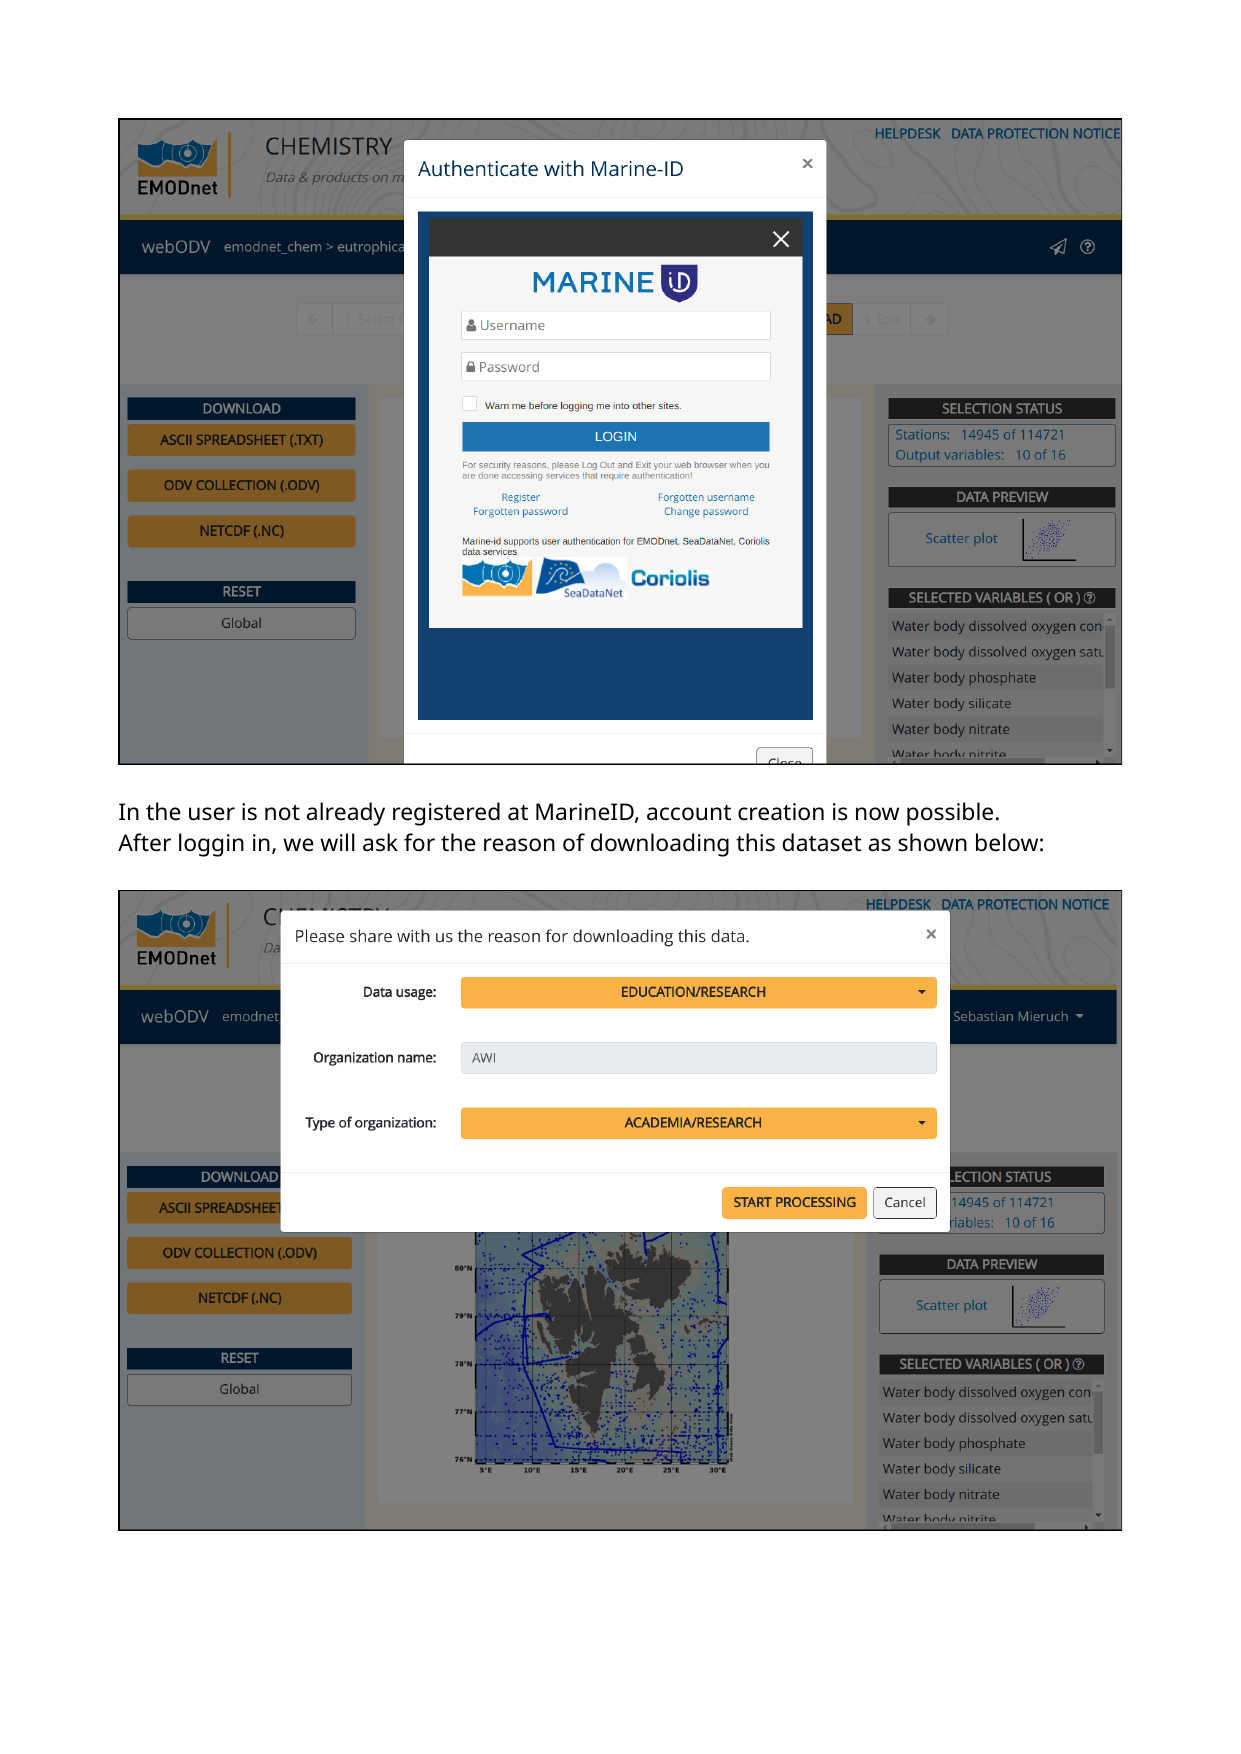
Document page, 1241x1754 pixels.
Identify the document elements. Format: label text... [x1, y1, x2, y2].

picture [118, 890, 1123, 1531]
text In the user is not already registered at MarineID, account creation is now possible. [118, 796, 1122, 827]
picture [118, 118, 1123, 765]
text After loggin in, we will ask for the reason of downloading this dataset as shown below: [118, 827, 1122, 859]
